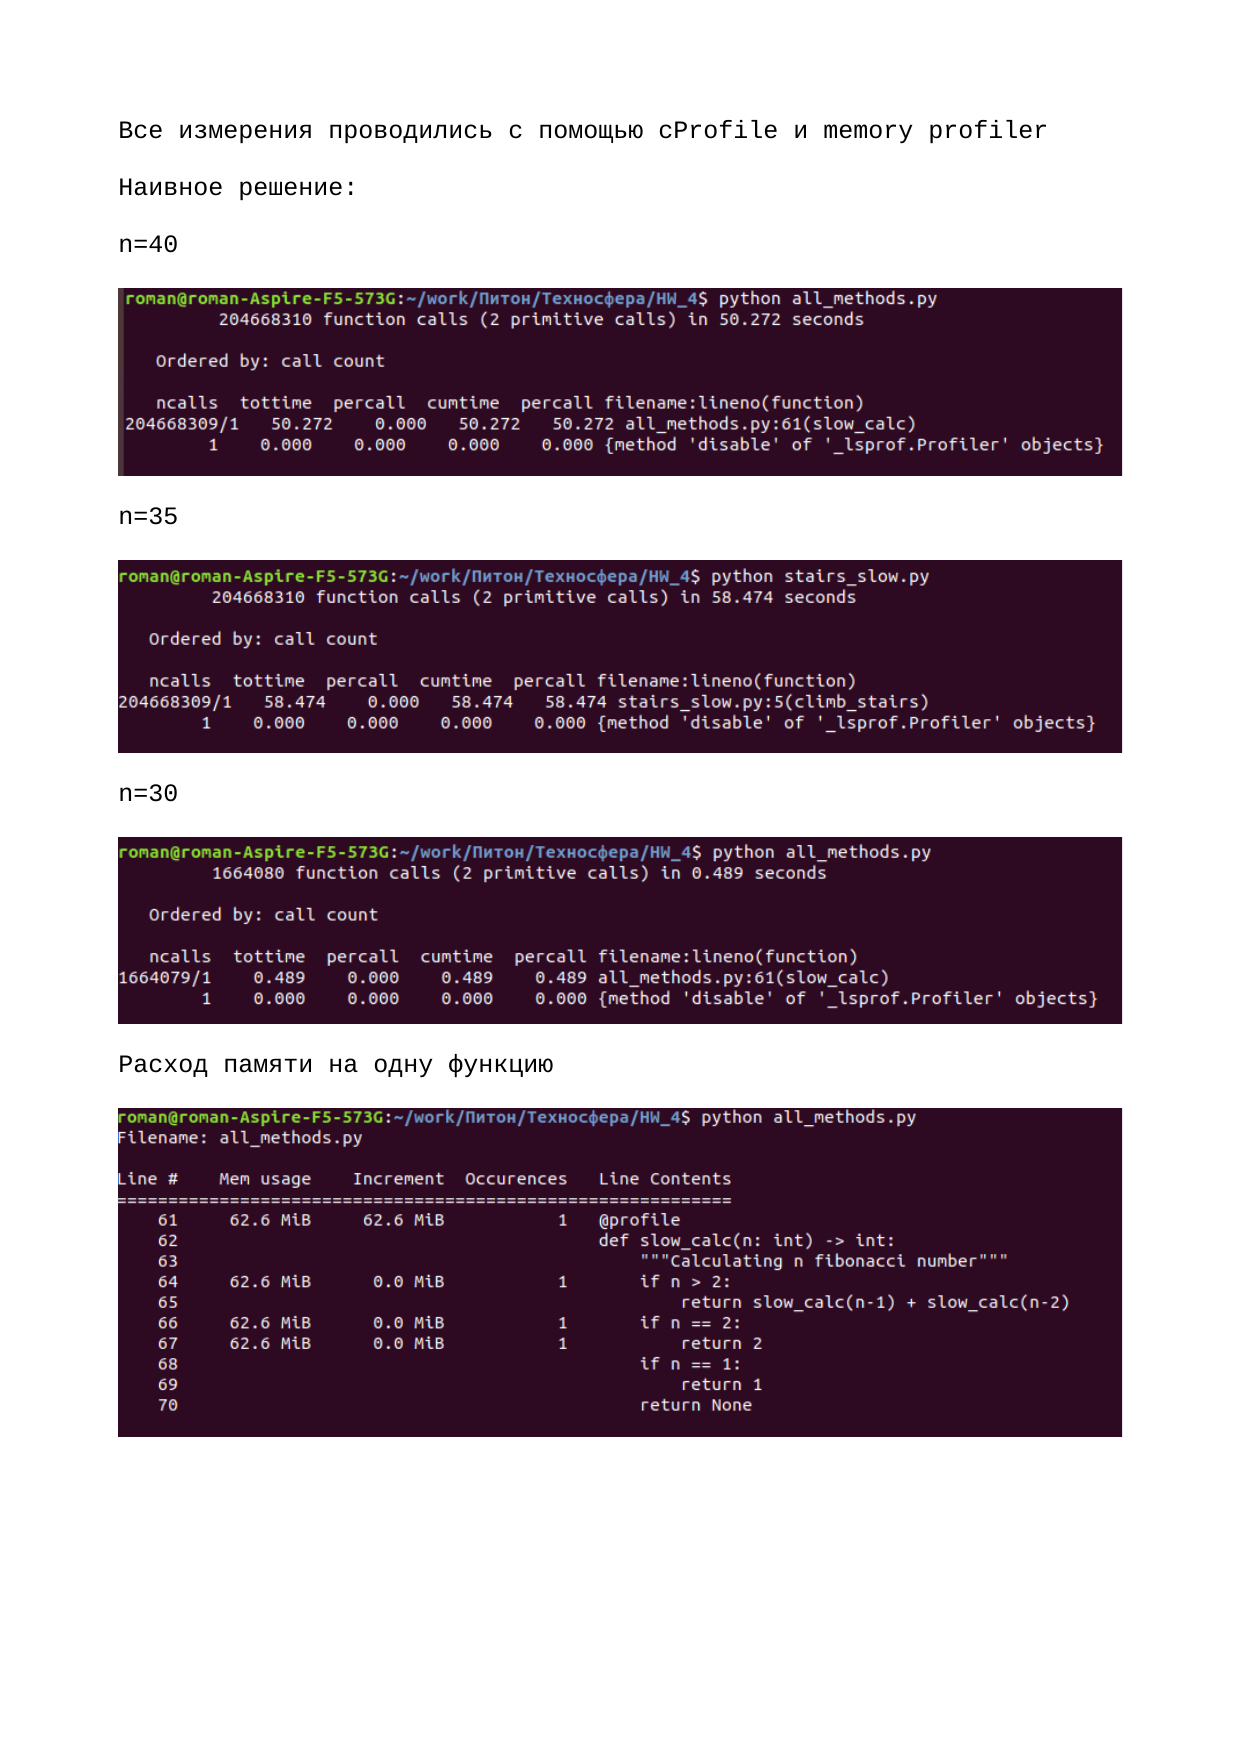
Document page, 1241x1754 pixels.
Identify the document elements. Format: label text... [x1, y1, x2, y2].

picture [118, 1108, 1123, 1437]
text Все измерения проводились с помощью cProfile и memory profiler [118, 118, 1122, 146]
picture [118, 560, 1123, 753]
text Наивное решение: [118, 175, 1122, 203]
text Расход памяти на одну функцию [118, 1052, 1122, 1080]
text n=40 [118, 231, 1122, 260]
text n=35 [118, 504, 1122, 532]
picture [118, 288, 1123, 476]
picture [118, 837, 1123, 1024]
text n=30 [118, 781, 1122, 809]
